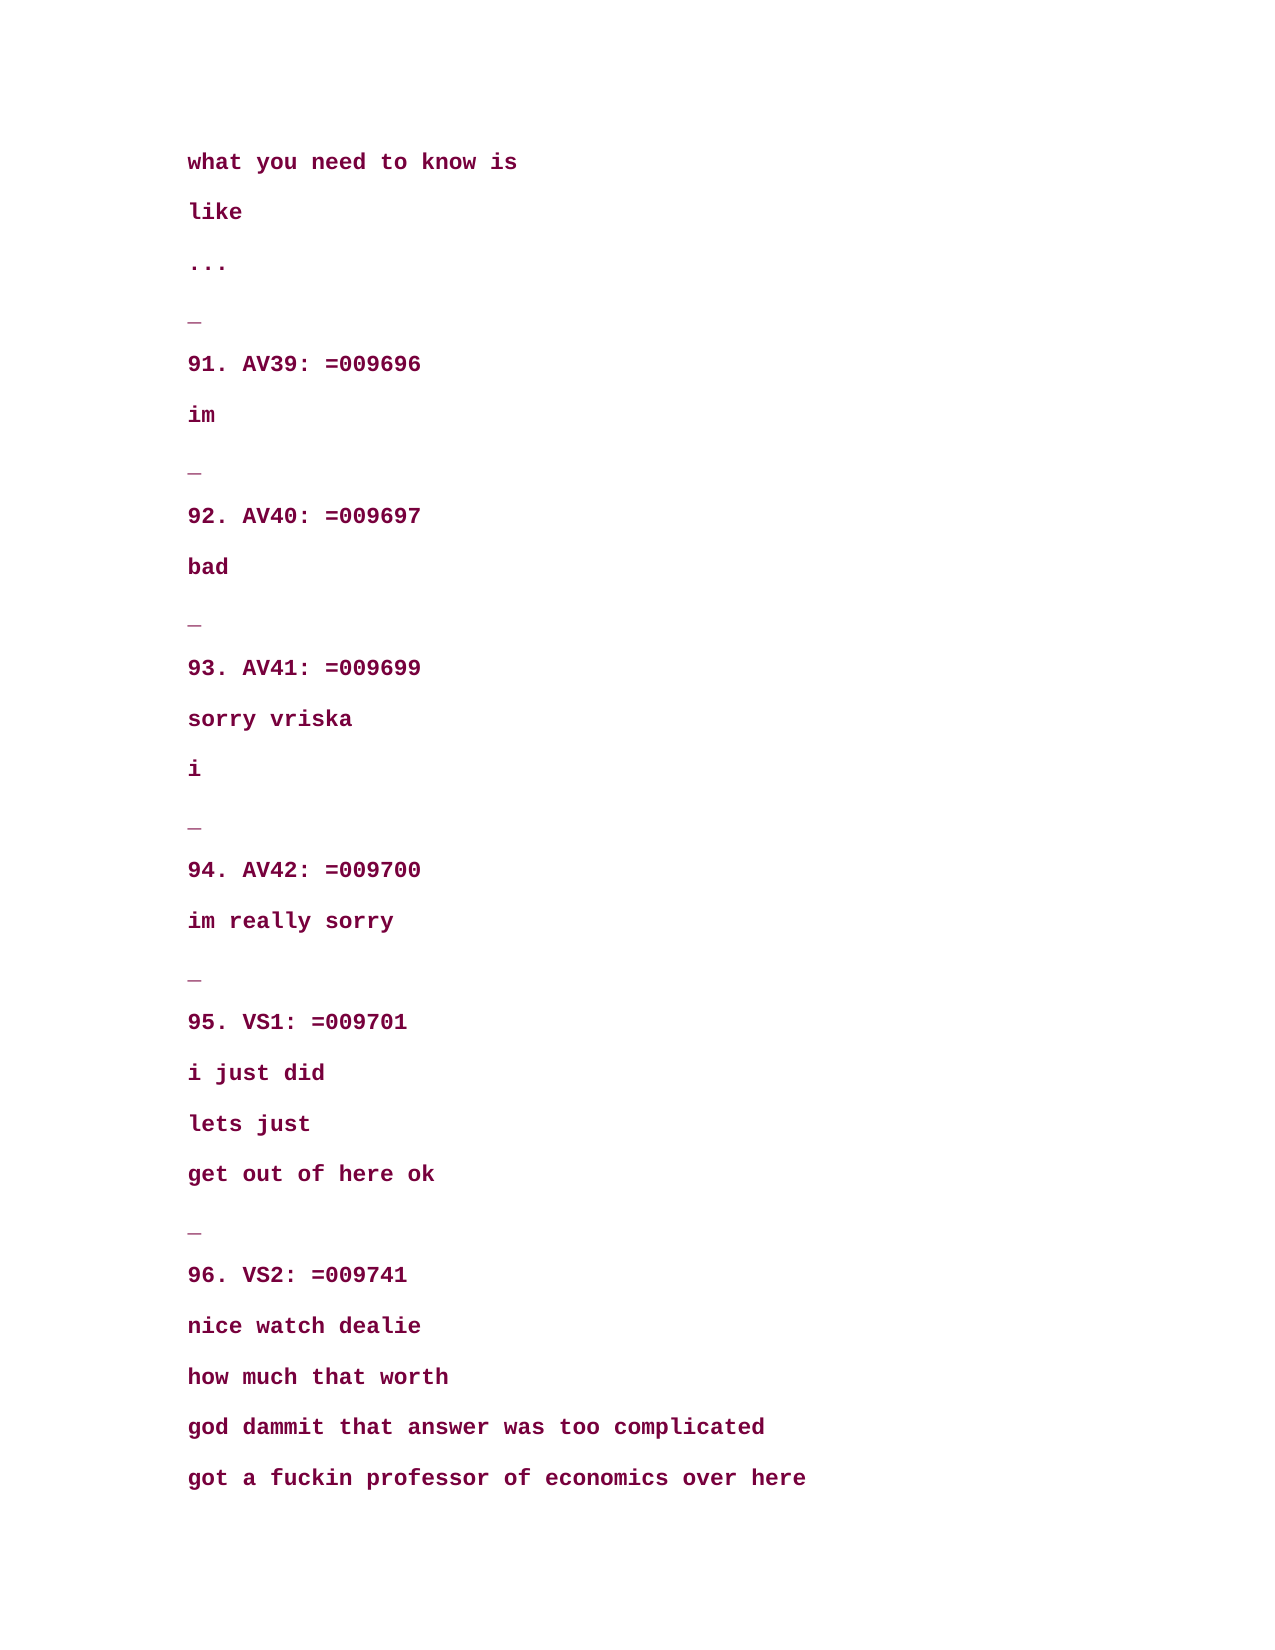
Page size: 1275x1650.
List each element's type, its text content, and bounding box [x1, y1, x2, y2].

text im really sorry [187, 909, 1087, 935]
text 92. AV40: =009697 [187, 504, 1087, 530]
text get out of here ok [187, 1162, 1087, 1188]
text how much that worth [187, 1365, 1087, 1391]
text _ [187, 1213, 1087, 1239]
text ... [187, 251, 1087, 277]
text _ [187, 960, 1087, 986]
text _ [187, 606, 1087, 632]
text _ [187, 808, 1087, 834]
text 96. VS2: =009741 [187, 1264, 1087, 1290]
text got a fuckin professor of economics over here [187, 1466, 1087, 1492]
text lets just [187, 1112, 1087, 1138]
text i [187, 757, 1087, 783]
text _ [187, 302, 1087, 328]
text what you need to know is [187, 150, 1087, 176]
text 91. AV39: =009696 [187, 352, 1087, 378]
text god dammit that answer was too complicated [187, 1416, 1087, 1442]
text im [187, 403, 1087, 429]
text nice watch dealie [187, 1314, 1087, 1340]
text sorry vriska [187, 707, 1087, 733]
text 93. AV41: =009699 [187, 656, 1087, 682]
text _ [187, 454, 1087, 480]
text like [187, 201, 1087, 227]
text 95. VS1: =009701 [187, 1011, 1087, 1037]
text i just did [187, 1061, 1087, 1087]
text 94. AV42: =009700 [187, 859, 1087, 885]
text bad [187, 555, 1087, 581]
